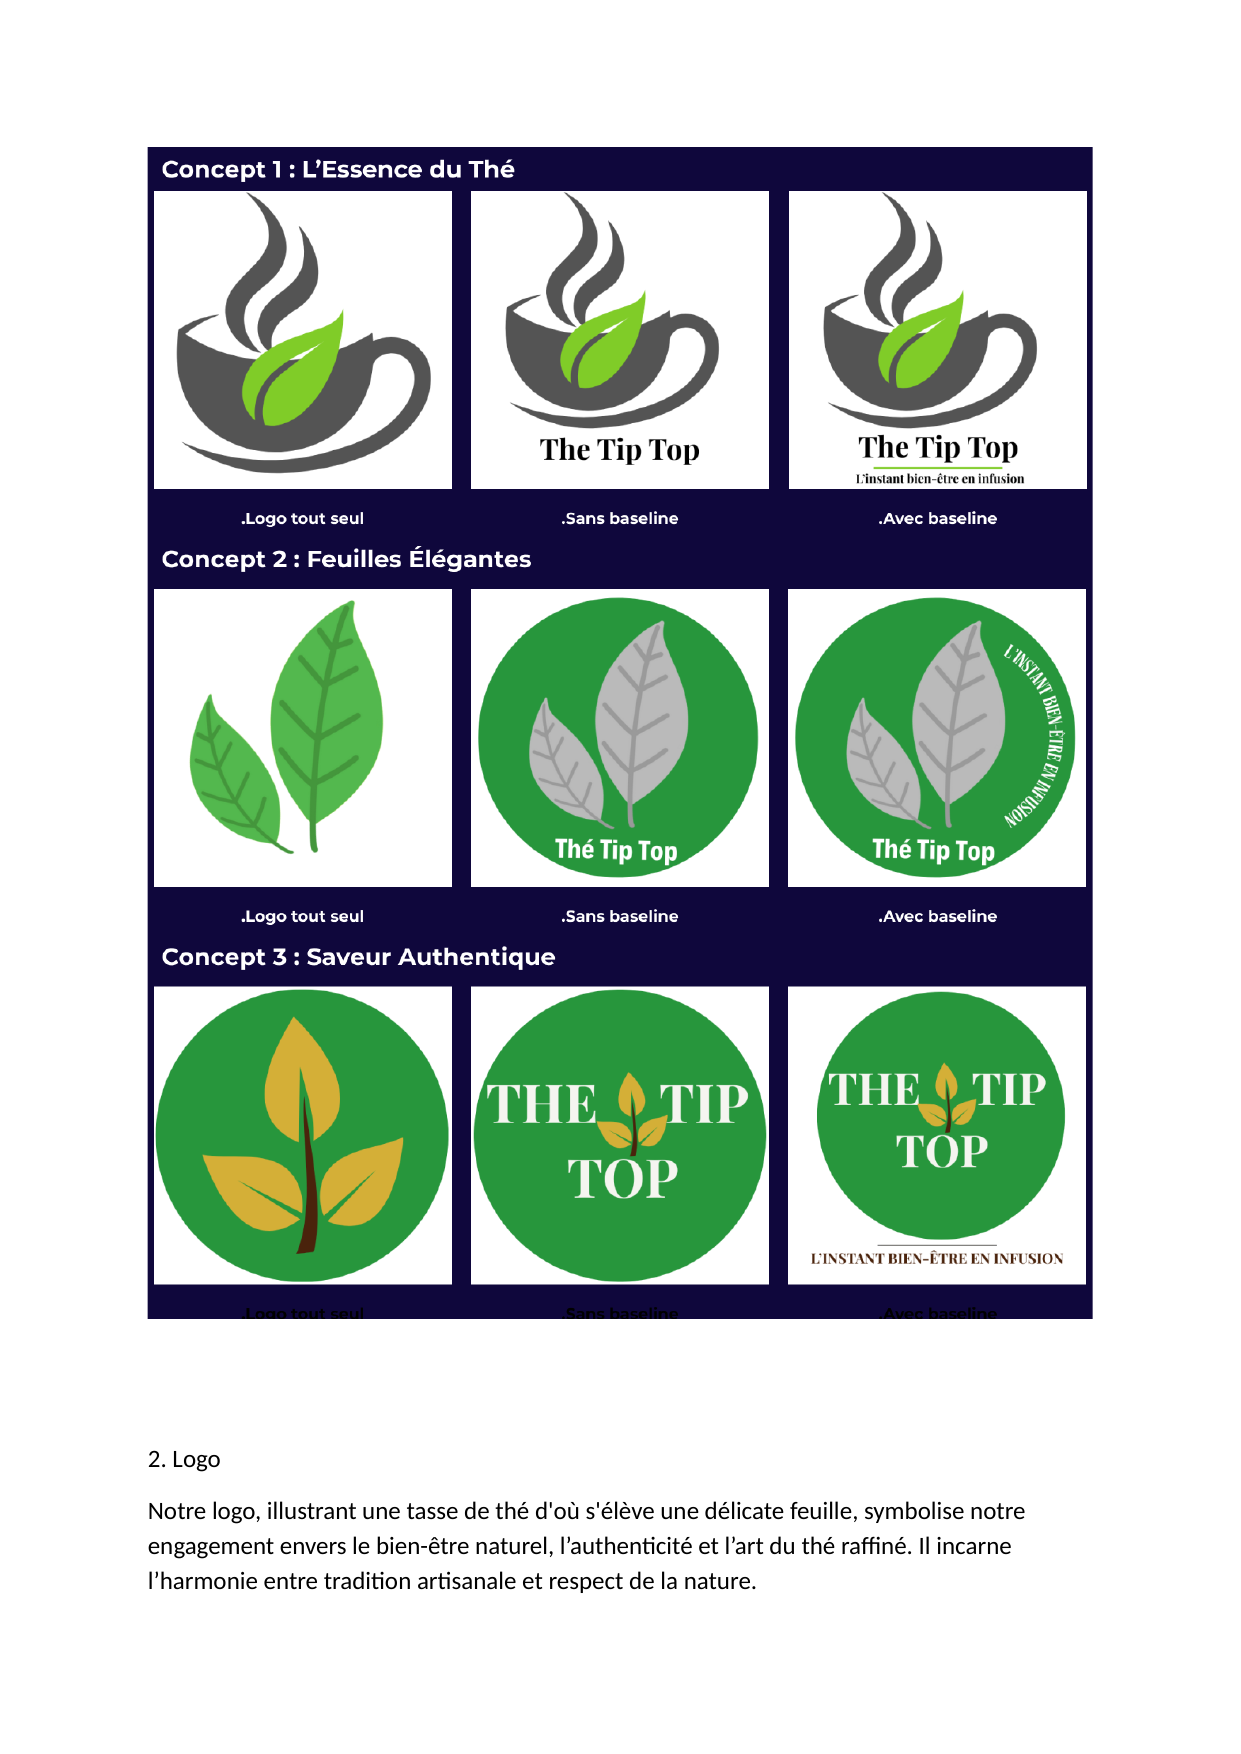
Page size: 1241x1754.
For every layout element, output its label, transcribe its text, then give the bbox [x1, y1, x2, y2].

text Notre logo, illustrant une tasse de thé d'où s'élève une délicate feuille, symbolise notre engagement envers le bien-être naturel, l’authenticité et l’art du thé raffiné. Il incarne l’harmonie entre tradition artisanale et respect de la nature. [148, 1495, 1093, 1596]
text 2. Logo [148, 1443, 1093, 1474]
